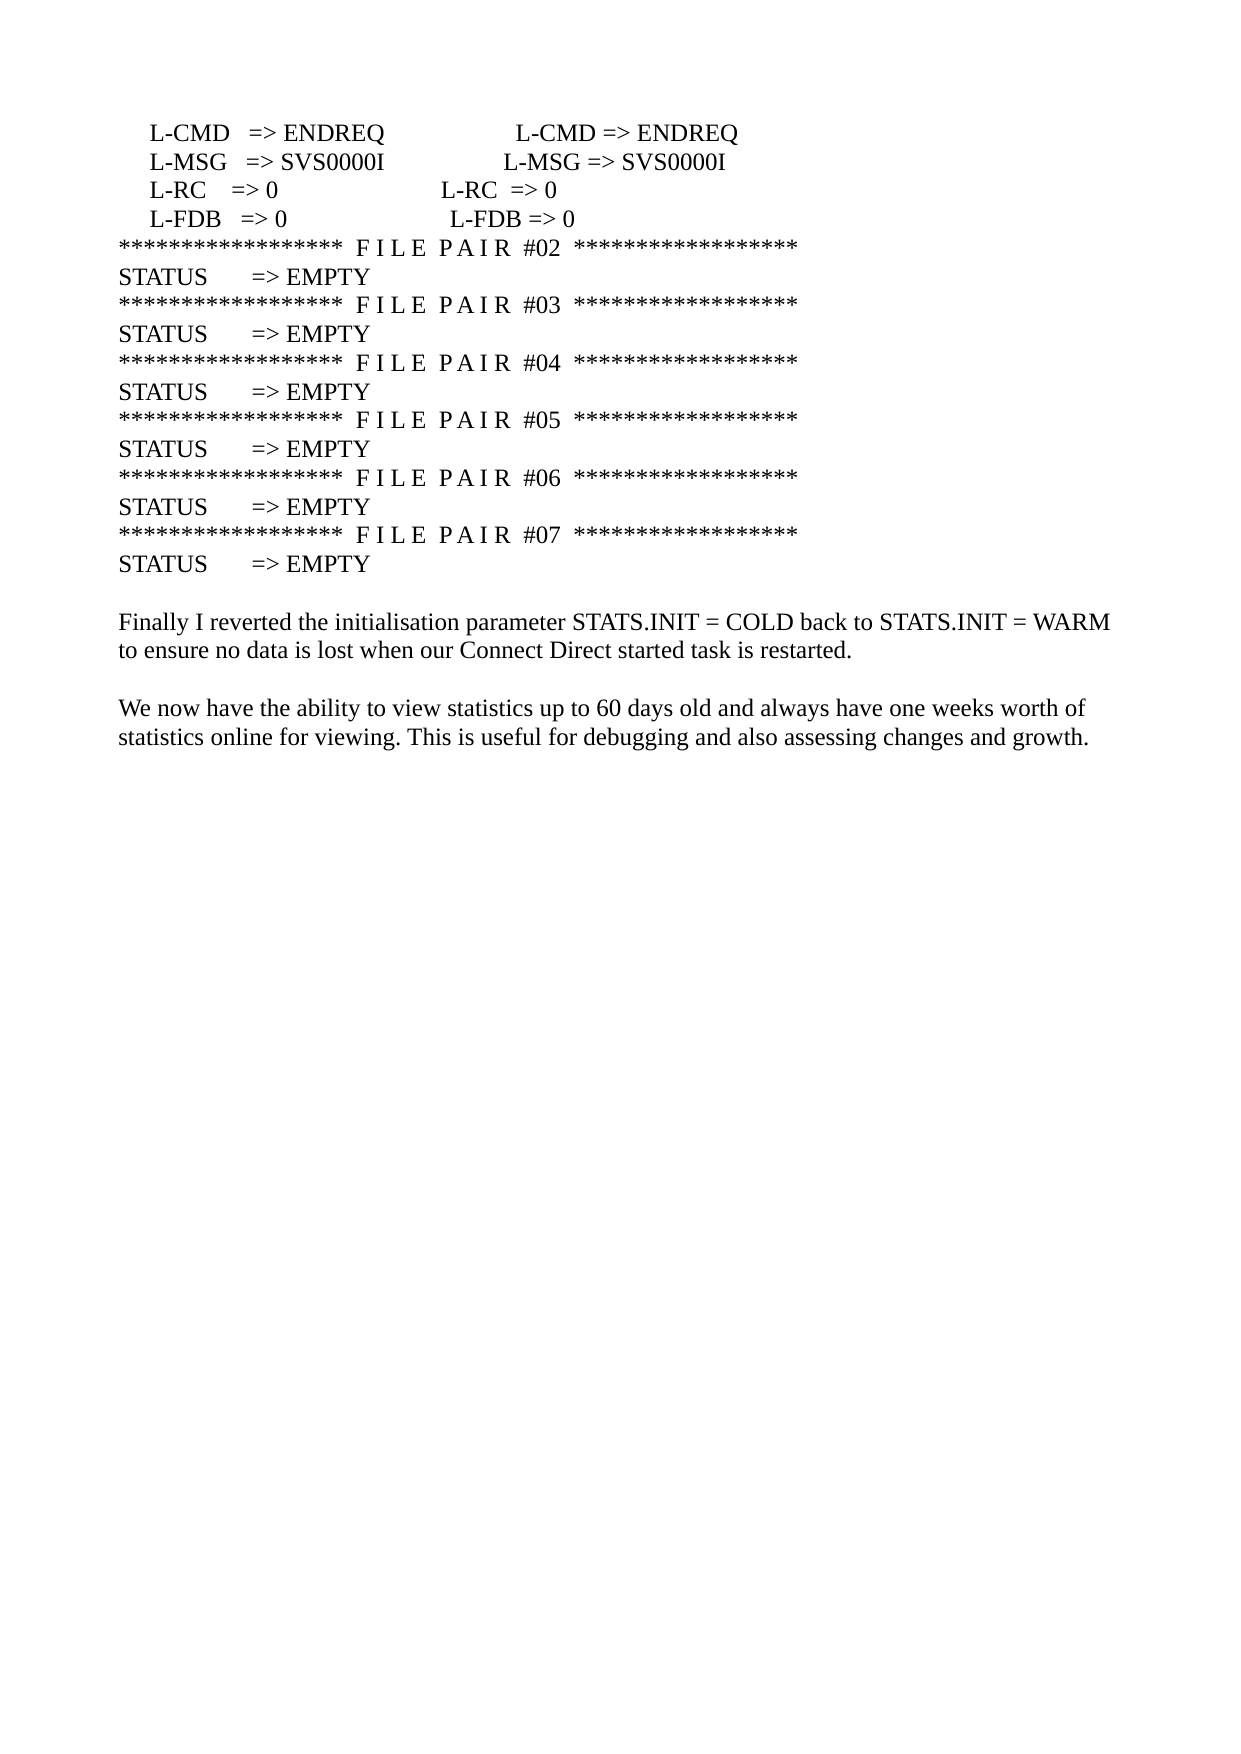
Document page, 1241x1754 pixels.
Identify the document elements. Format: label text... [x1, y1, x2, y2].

text ****************** F I L E P A I R #03 ****************** [118, 291, 1122, 319]
text STATUS => EMPTY [118, 492, 1122, 521]
text STATUS => EMPTY [118, 319, 1122, 348]
text Finally I reverted the initialisation parameter STATS.INIT = COLD back to STATS.INIT = WARM to ensure no data is lost when our Connect Direct started task is restarted. [118, 607, 1122, 664]
text L-MSG => SVS0000I L-MSG => SVS0000I [118, 147, 1122, 176]
text ****************** F I L E P A I R #04 ****************** [118, 348, 1122, 377]
text STATUS => EMPTY [118, 434, 1122, 463]
text ****************** F I L E P A I R #06 ****************** [118, 463, 1122, 492]
text L-FDB => 0 L-FDB => 0 [118, 204, 1122, 233]
text STATUS => EMPTY [118, 549, 1122, 578]
text ****************** F I L E P A I R #05 ****************** [118, 406, 1122, 434]
text ****************** F I L E P A I R #07 ****************** [118, 521, 1122, 549]
text L-RC => 0 L-RC => 0 [118, 176, 1122, 204]
text STATUS => EMPTY [118, 262, 1122, 291]
text STATUS => EMPTY [118, 377, 1122, 406]
text ****************** F I L E P A I R #02 ****************** [118, 233, 1122, 262]
text We now have the ability to view statistics up to 60 days old and always have one weeks worth of statistics online for viewing. This is useful for debugging and also assessing changes and growth. [118, 693, 1122, 751]
text L-CMD => ENDREQ L-CMD => ENDREQ [118, 118, 1122, 147]
